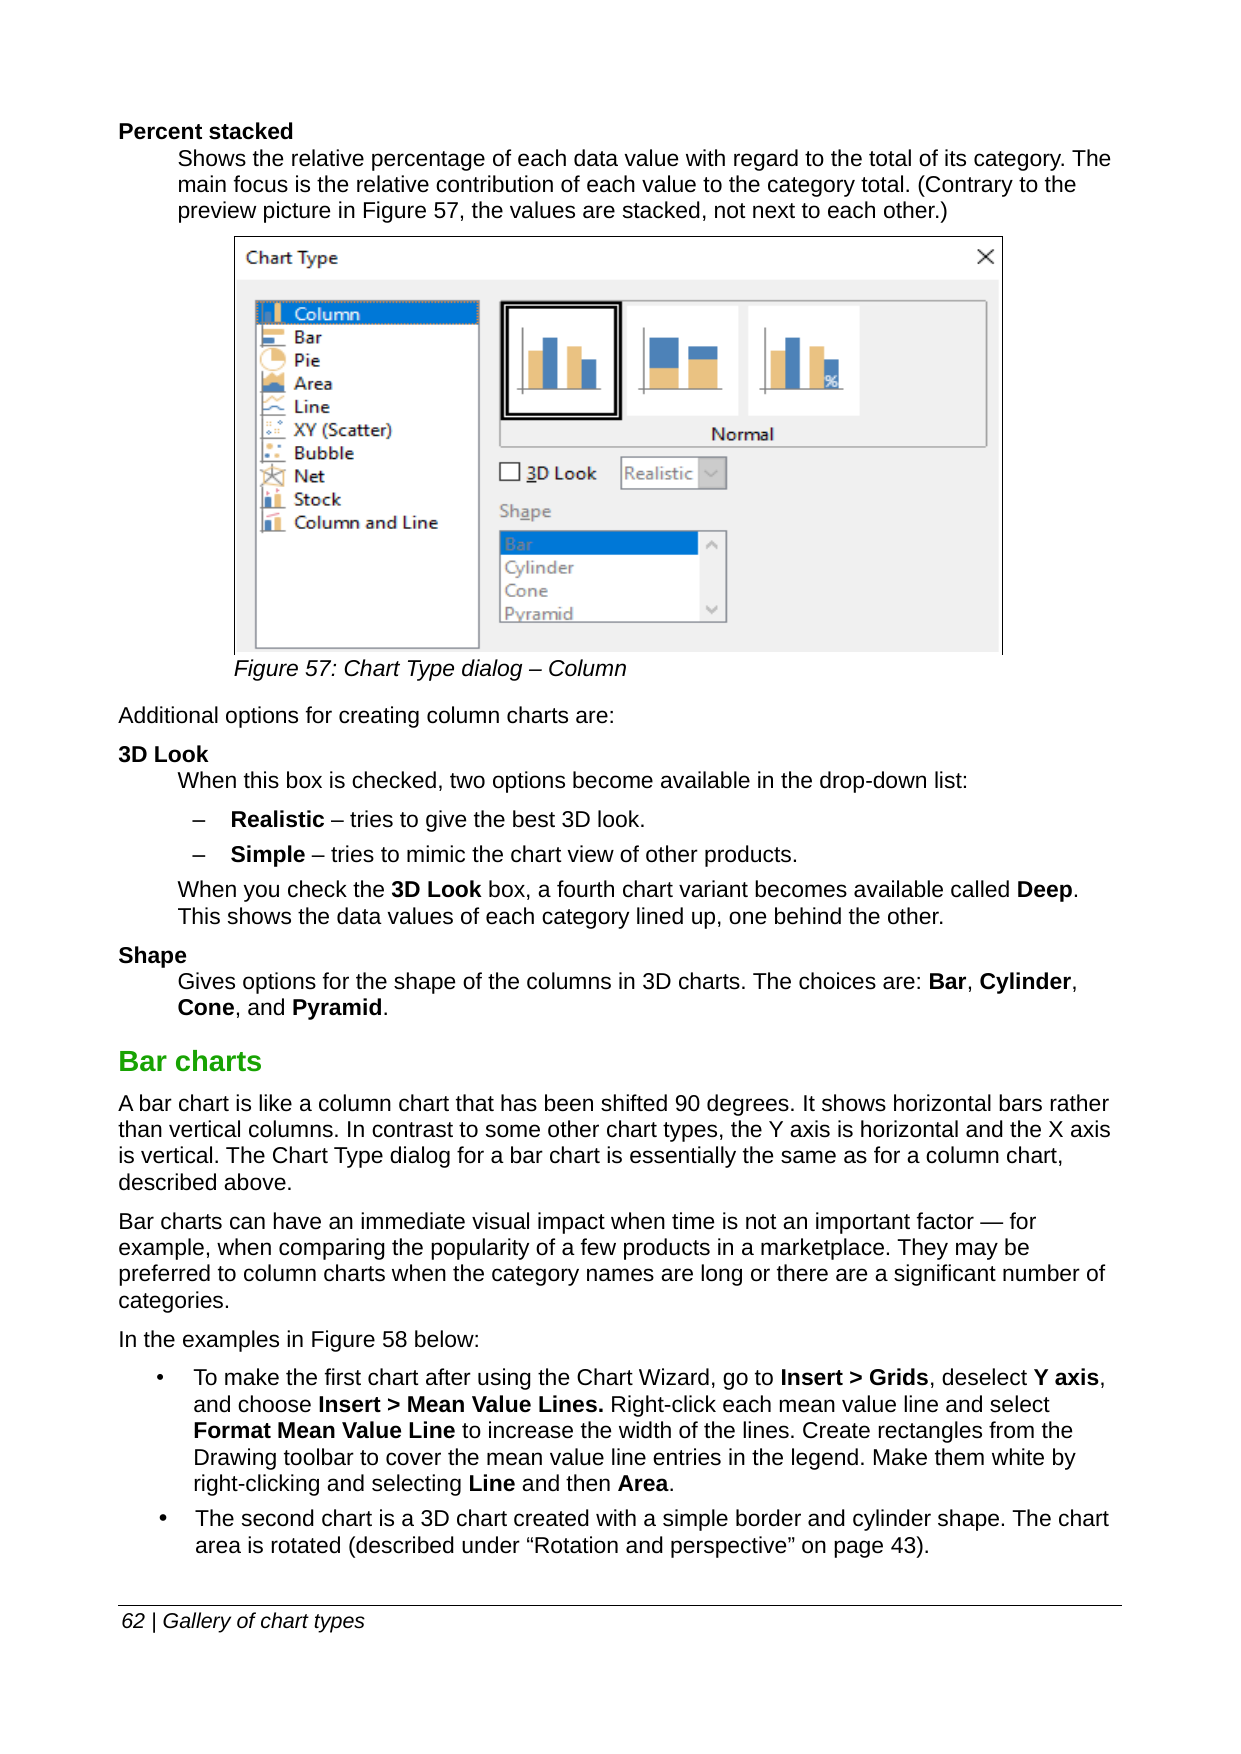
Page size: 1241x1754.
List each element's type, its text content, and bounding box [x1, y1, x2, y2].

text Gives options for the shape of the columns in 3D charts. The choices are: Bar, Cylinder, Cone, and Pyramid. [177, 968, 1122, 1021]
subtitle Bar charts [118, 1044, 1122, 1078]
text Additional options for creating column charts are: [118, 702, 1122, 728]
list Simple – tries to mimic the chart view of other products. [192, 841, 1122, 868]
list In the examples in Figure 58 below: [118, 1326, 1122, 1352]
text 3D Look [118, 741, 1122, 767]
text Figure 57: Chart Type dialog – Column [234, 236, 1007, 681]
text When this box is checked, two options become available in the drop-down list: [177, 767, 1122, 793]
text When you check the 3D Look box, a fourth chart variant becomes available called Deep. This shows the data values of each category lined up, one behind the other. [177, 876, 1122, 929]
text Shows the relative percentage of each data value with regard to the total of its category. The main focus is the relative contribution of each value to the category total. (Contrary to the preview picture in Figure 57, the values are stacked, not next to each other.) [177, 144, 1122, 223]
text Bar charts can have an immediate visual impact when time is not an important factor — for example, when comparing the popularity of a few products in a marketplace. They may be preferred to column charts when the category names are long or there are a significant number of categories. [118, 1208, 1122, 1313]
text Percent stacked [118, 118, 1122, 144]
list Realistic – tries to give the best 3D look. [192, 806, 1122, 832]
list To make the first chart after using the Chart Wizard, go to Insert > Grids, deselect Y axis, and choose Insert > Mean Value Lines. Right-click each mean value line and select Format Mean Value Line to increase the width of the lines. Create rectangles from the Drawing toolbar to cover the mean value line entries in the legend. Make them white by right-clicking and selecting Line and then Area. [156, 1364, 1122, 1496]
list The second chart is a 3D chart created with a simple border and cylinder shape. The chart area is rotated (described under “Rotation and perspective” on page 43). [156, 1505, 1122, 1558]
text Shape [118, 942, 1122, 968]
text A bar chart is like a column chart that has been shifted 90 degrees. It shows horizontal bars rather than vertical columns. In contrast to some other chart types, the Y axis is horizontal and the X axis is vertical. The Chart Type dialog for a bar chart is essentially the same as for a column chart, described above. [118, 1090, 1122, 1195]
picture [236, 239, 999, 652]
